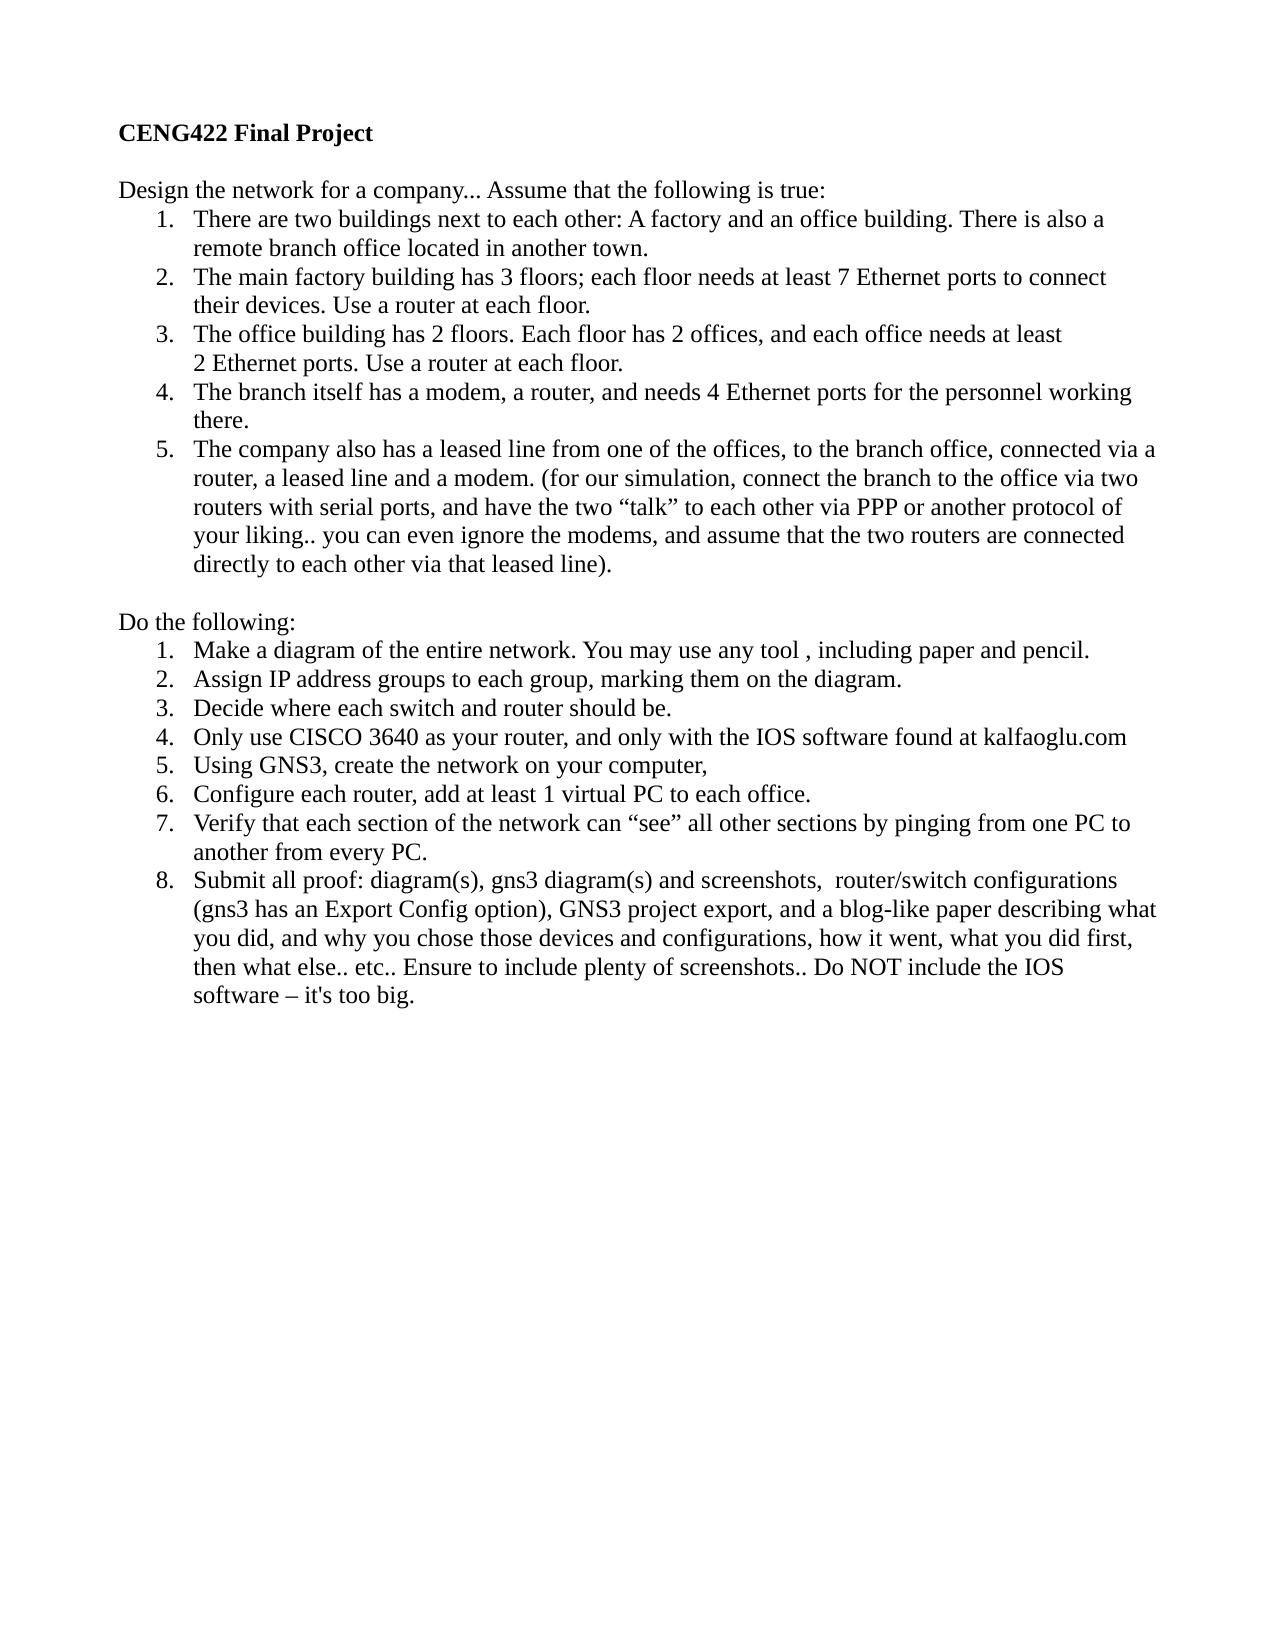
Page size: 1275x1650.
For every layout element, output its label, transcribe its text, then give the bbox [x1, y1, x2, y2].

text CENG422 Final Project [118, 118, 1157, 147]
list There are two buildings next to each other: A factory and an office building. There is also a remote branch office located in another town. [156, 204, 1157, 262]
list Make a diagram of the entire network. You may use any tool , including paper and pencil. [156, 636, 1157, 664]
list Verify that each section of the network can “see” all other sections by pinging from one PC to another from every PC. [156, 808, 1157, 866]
list Submit all proof: diagram(s), gns3 diagram(s) and screenshots, router/switch configurations (gns3 has an Export Config option), GNS3 project export, and a blog-like paper describing what you did, and why you chose those devices and configurations, how it went, what you did first, then what else.. etc.. Ensure to include plenty of screenshots.. Do NOT include the IOS software – it's too big. [156, 866, 1157, 1038]
text Do the following: [118, 607, 1157, 636]
list The company also has a leased line from one of the offices, to the branch office, connected via a router, a leased line and a modem. (for our simulation, connect the branch to the office via two routers with serial ports, and have the two “talk” to each other via PPP or another protocol of your liking.. you can even ignore the modems, and assume that the two routers are connected directly to each other via that leased line). [156, 434, 1157, 578]
list Assign IP address groups to each group, marking them on the diagram. [156, 664, 1157, 693]
list Decide where each switch and router should be. [156, 693, 1157, 722]
list The office building has 2 floors. Each floor has 2 offices, and each office needs at least 2 Ethernet ports. Use a router at each floor. [156, 319, 1157, 377]
list The main factory building has 3 floors; each floor needs at least 7 Ethernet ports to connect their devices. Use a router at each floor. [156, 262, 1157, 319]
list Using GNS3, create the network on your computer, [156, 751, 1157, 779]
list Only use CISCO 3640 as your router, and only with the IOS software found at kalfaoglu.com [156, 722, 1157, 751]
list The branch itself has a modem, a router, and needs 4 Ethernet ports for the personnel working there. [156, 377, 1157, 434]
list Configure each router, add at least 1 virtual PC to each office. [156, 779, 1157, 808]
text Design the network for a company... Assume that the following is true: [118, 176, 1157, 204]
